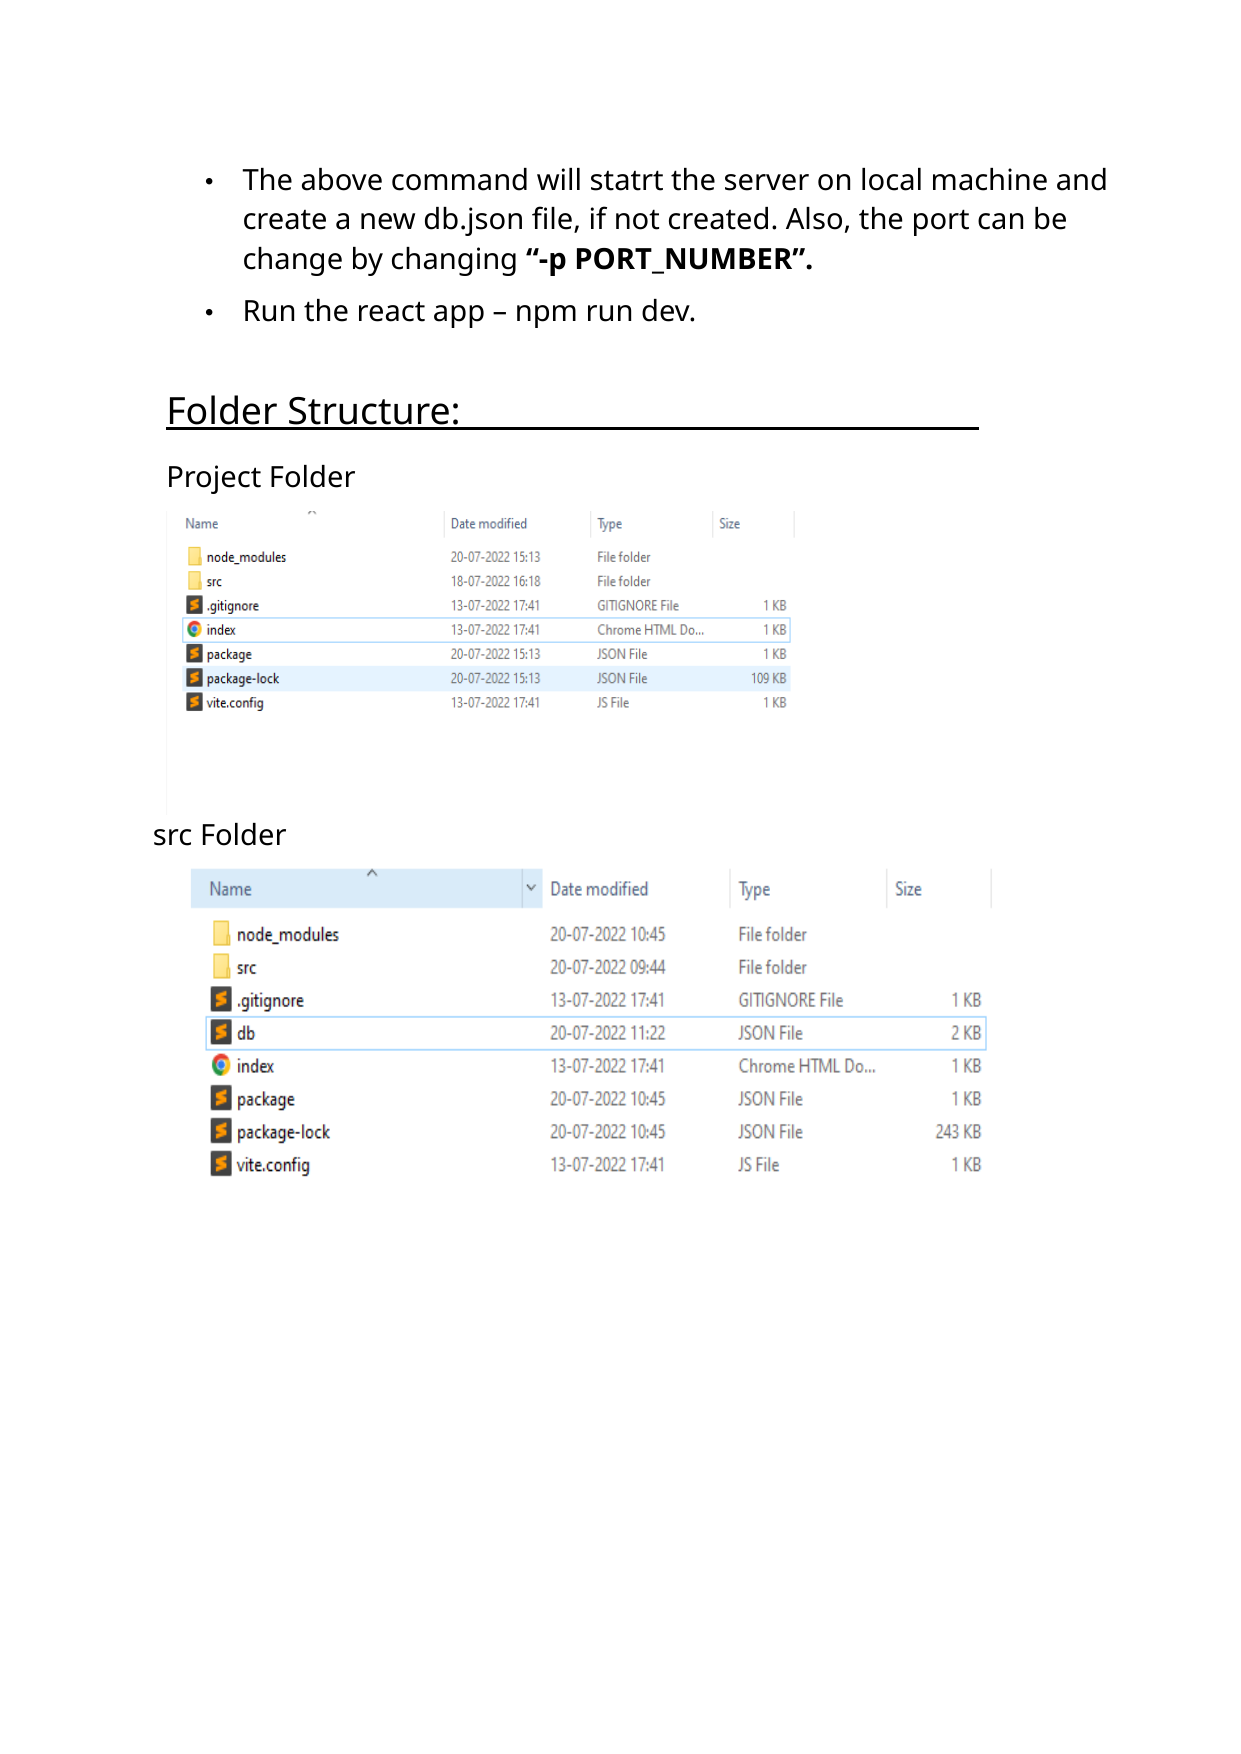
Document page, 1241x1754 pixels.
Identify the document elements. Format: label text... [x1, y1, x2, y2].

picture [190, 866, 1025, 1206]
text src Folder [92, 511, 1123, 854]
text Project Folder [92, 447, 1123, 498]
list Run the react app – npm run dev. [205, 291, 1123, 330]
list The above command will statrt the server on local machine and create a new db.json file, if not created. Also, the port can be change by changing “-p PORT_NUMBER”. [205, 159, 1123, 278]
picture [164, 511, 1052, 815]
text Folder Structure: [92, 384, 1123, 435]
